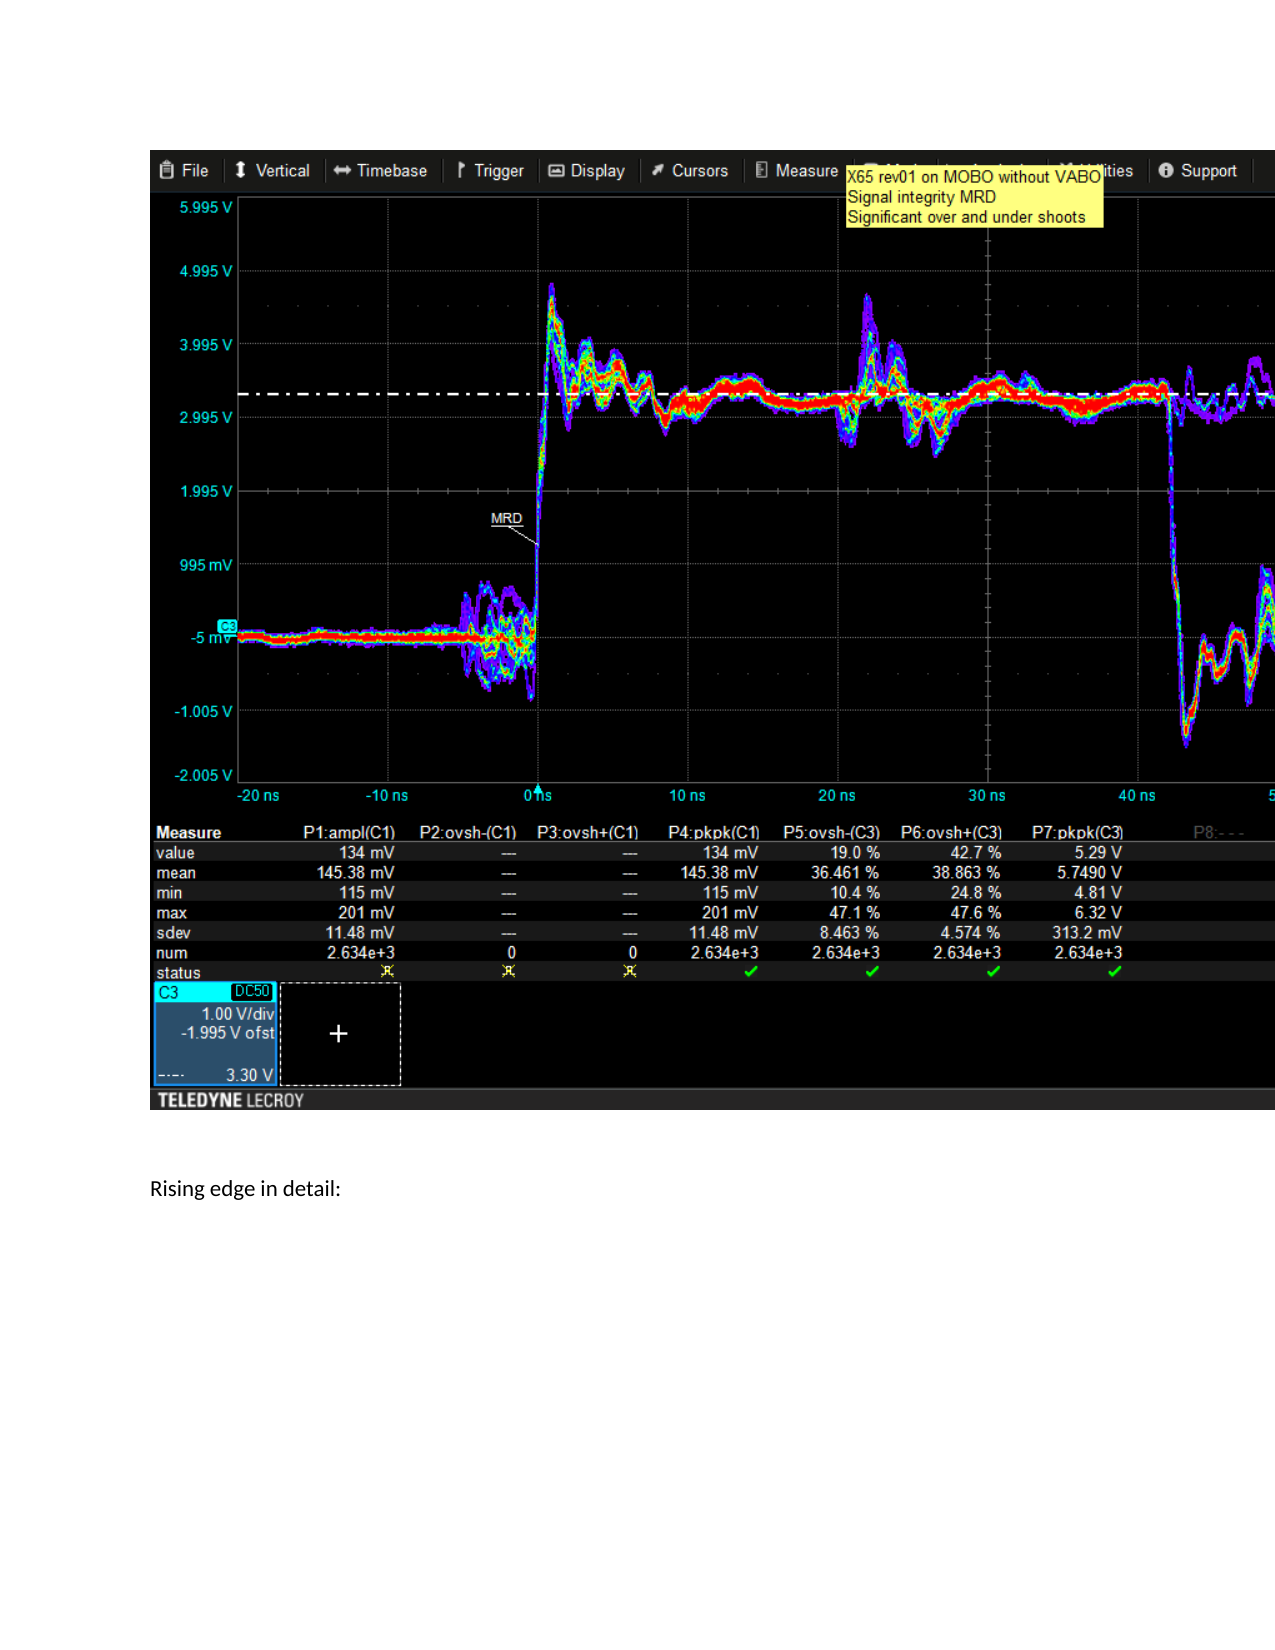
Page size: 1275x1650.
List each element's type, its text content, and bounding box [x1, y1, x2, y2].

text Rising edge in detail: [150, 1174, 1125, 1202]
